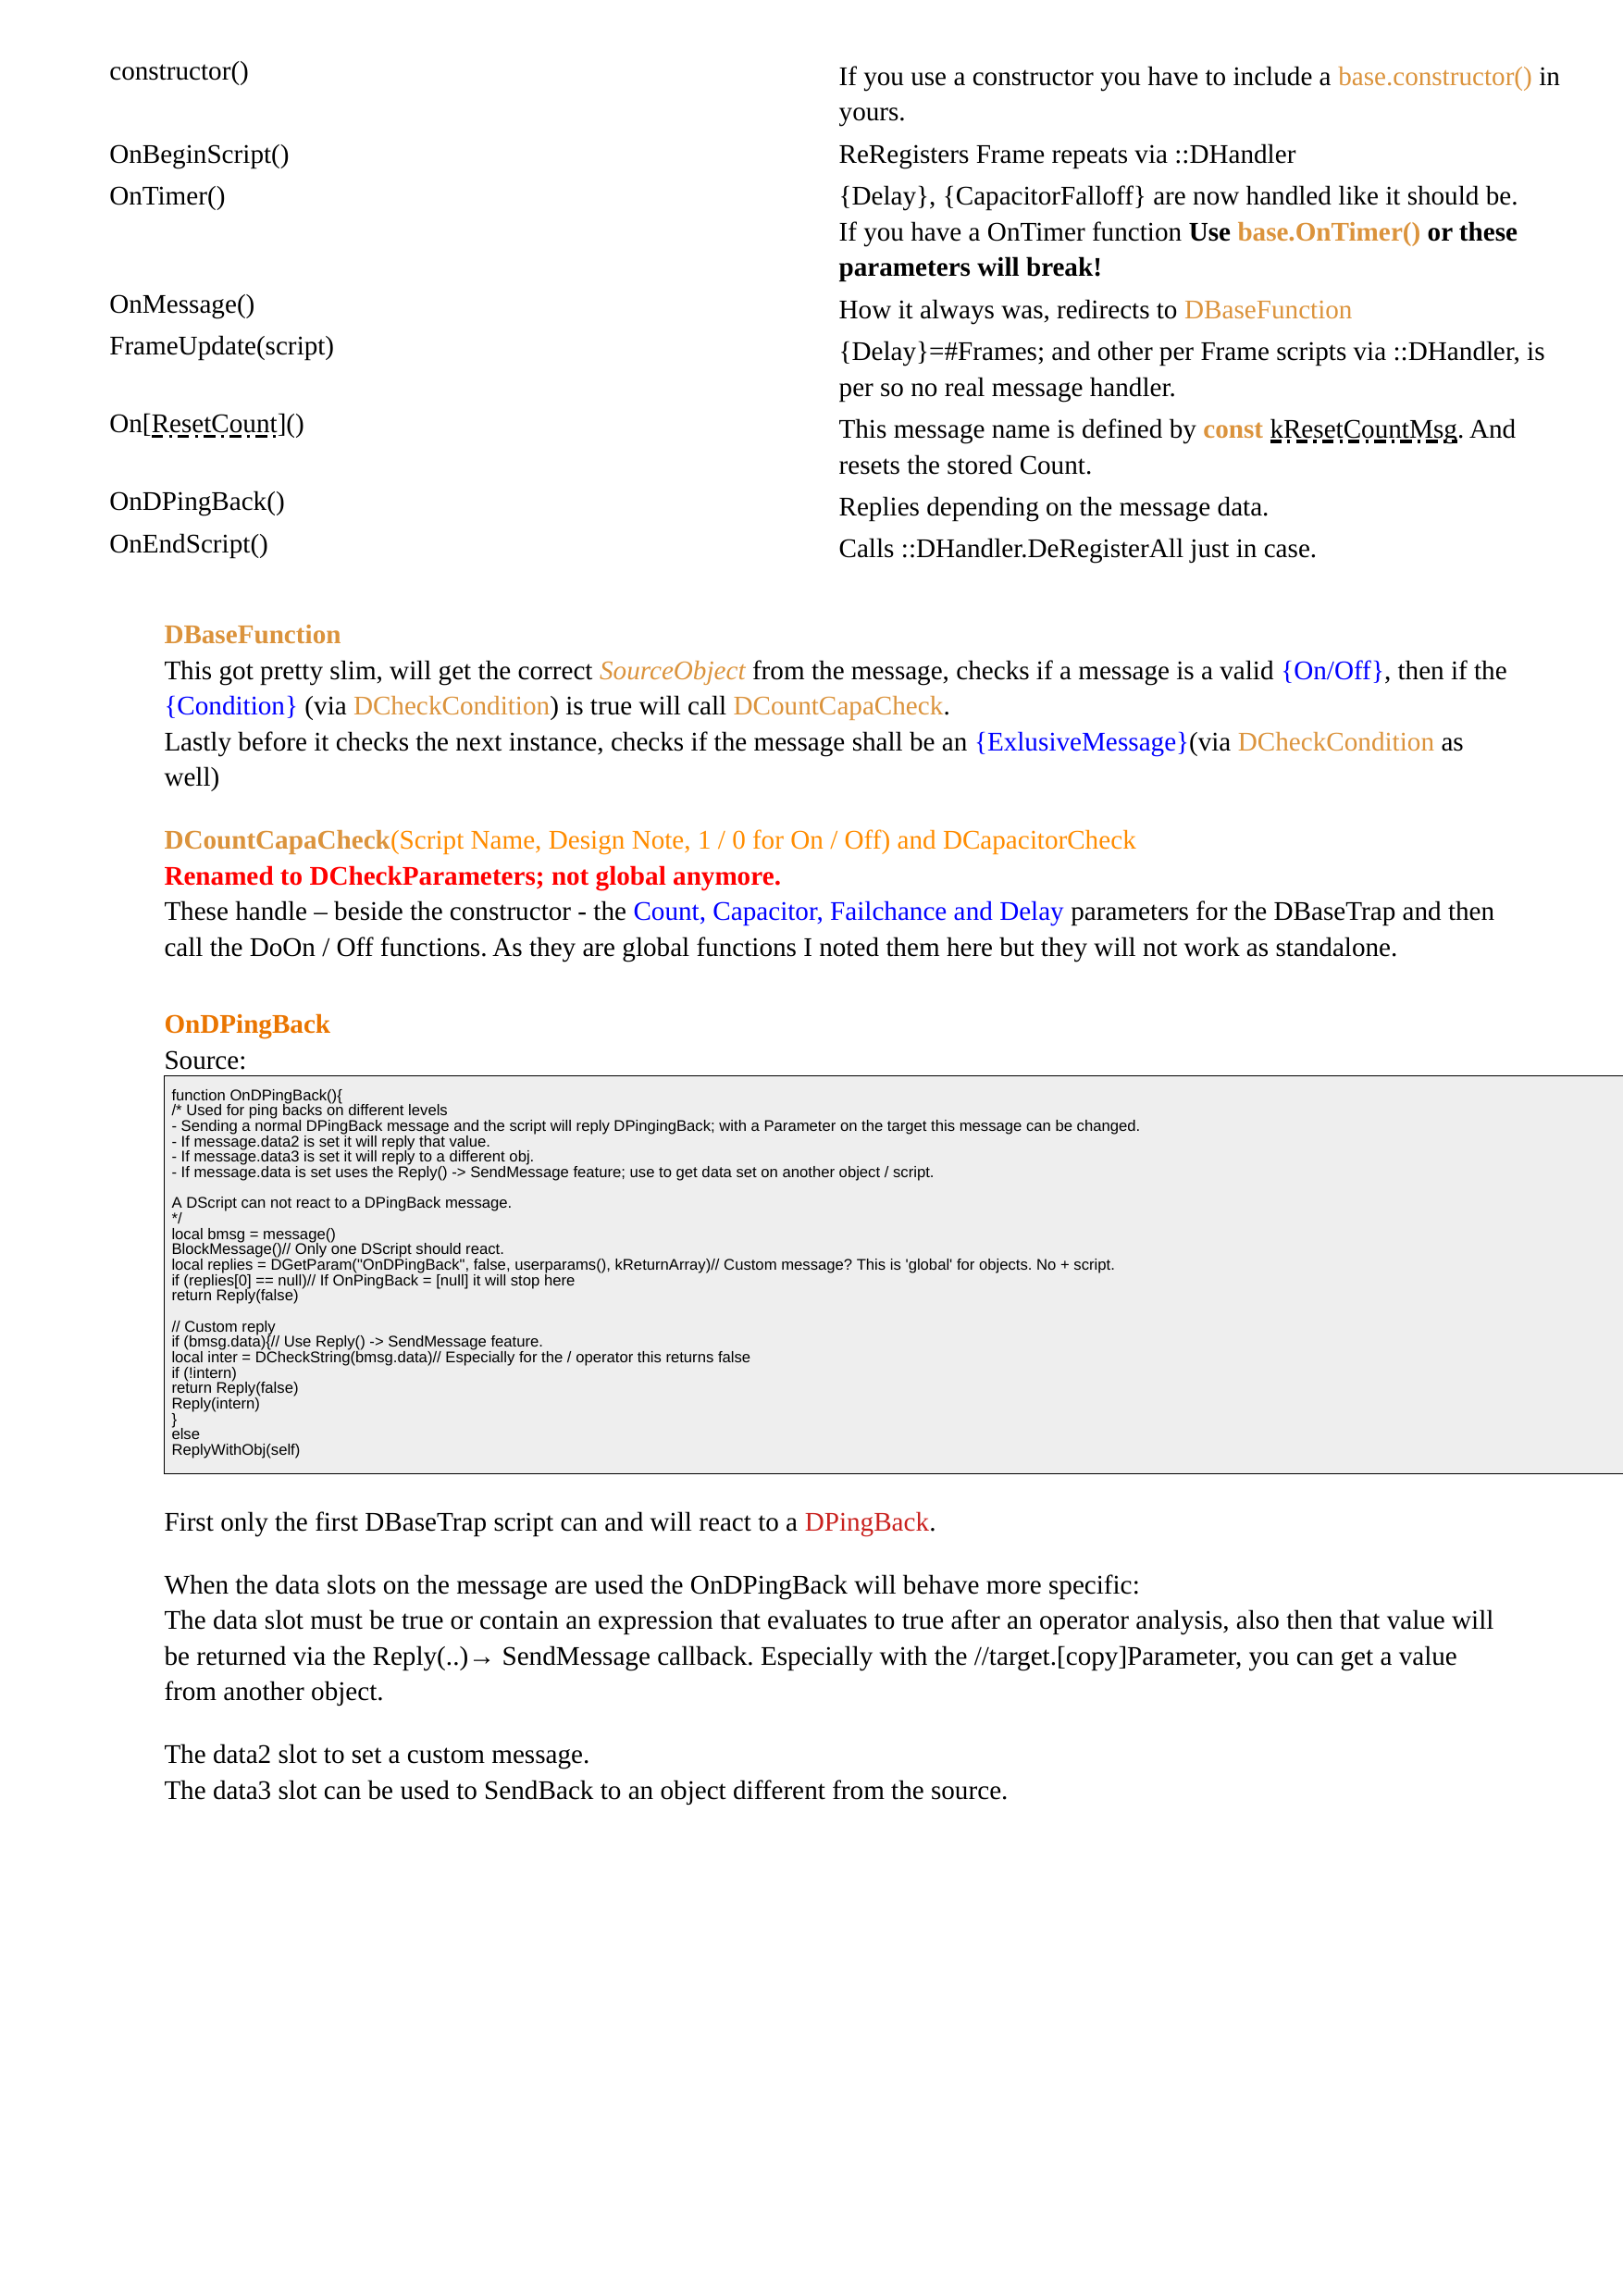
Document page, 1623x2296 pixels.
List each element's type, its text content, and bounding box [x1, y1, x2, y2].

table_header If you use a constructor you have to include a base.constructor() in yours. [838, 55, 1568, 132]
table_cell Replies depending on the message data. [838, 485, 1568, 527]
table_header constructor() [109, 55, 838, 132]
table_cell ReRegisters Frame repeats via ::DHandler [838, 132, 1568, 174]
table_cell How it always was, redirects to DBaseFunction [838, 288, 1568, 329]
table_cell On[ResetCount]() [109, 407, 838, 485]
text These handle – beside the constructor - the Count, Capacitor, Failchance and Delay parameters for the DBaseTrap and then call the DoOn / Off functions. As they are global functions I noted them here but they will not work as standalone. [164, 895, 1514, 962]
table_cell {Delay}, {CapacitorFalloff} are now handled like it should be. If you have a OnTimer function Use base.OnTimer() or these parameters will break! [838, 175, 1568, 288]
text DBaseFunction [164, 618, 1514, 650]
table_cell {Delay}=#Frames; and other per Frame scripts via ::DHandler, is per so no real message handler. [838, 329, 1568, 407]
table_cell FrameUpdate(script) [109, 329, 838, 407]
table_cell OnBeginScript() [109, 132, 838, 174]
text First only the first DBaseTrap script can and will react to a DPingBack. [164, 1506, 1514, 1536]
table_cell OnDPingBack() [109, 485, 838, 527]
text DCountCapaCheck(Script Name, Design Note, 1 / 0 for On / Off) and DCapacitorCheck Renamed to DCheckParameters; not global anymore. [164, 824, 1514, 890]
text This got pretty slim, will get the correct SourceObject from the message, checks if a message is a valid {On/Off}, then if the {Condition} (via DCheckCondition) is true will call DCountCapaCheck. Lastly before it checks the next instance, checks if the message shall be an {ExlusiveMessage}(via DCheckCondition as well) [164, 654, 1514, 792]
table_cell OnTimer() [109, 175, 838, 288]
table_cell Calls ::DHandler.DeRegisterAll just in case. [838, 527, 1568, 569]
text OnDPingBack [164, 1008, 1514, 1039]
table_cell This message name is defined by const kResetCountMsg. And resets the stored Count. [838, 407, 1568, 485]
table_cell OnEndScript() [109, 527, 838, 569]
text The data2 slot to set a custom message. The data3 slot can be used to SendBack to an object different from the source. [164, 1738, 1514, 1806]
text When the data slots on the message are used the OnDPingBack will behave more specific: The data slot must be true or contain an expression that evaluates to true after an operator analysis, also then that value will be returned via the Reply(..)→ SendMessage callback. Especially with the //target.[copy]Parameter, you can get a value from another object. [164, 1569, 1514, 1706]
text Source: [164, 1044, 1514, 1075]
table_cell OnMessage() [109, 288, 838, 329]
